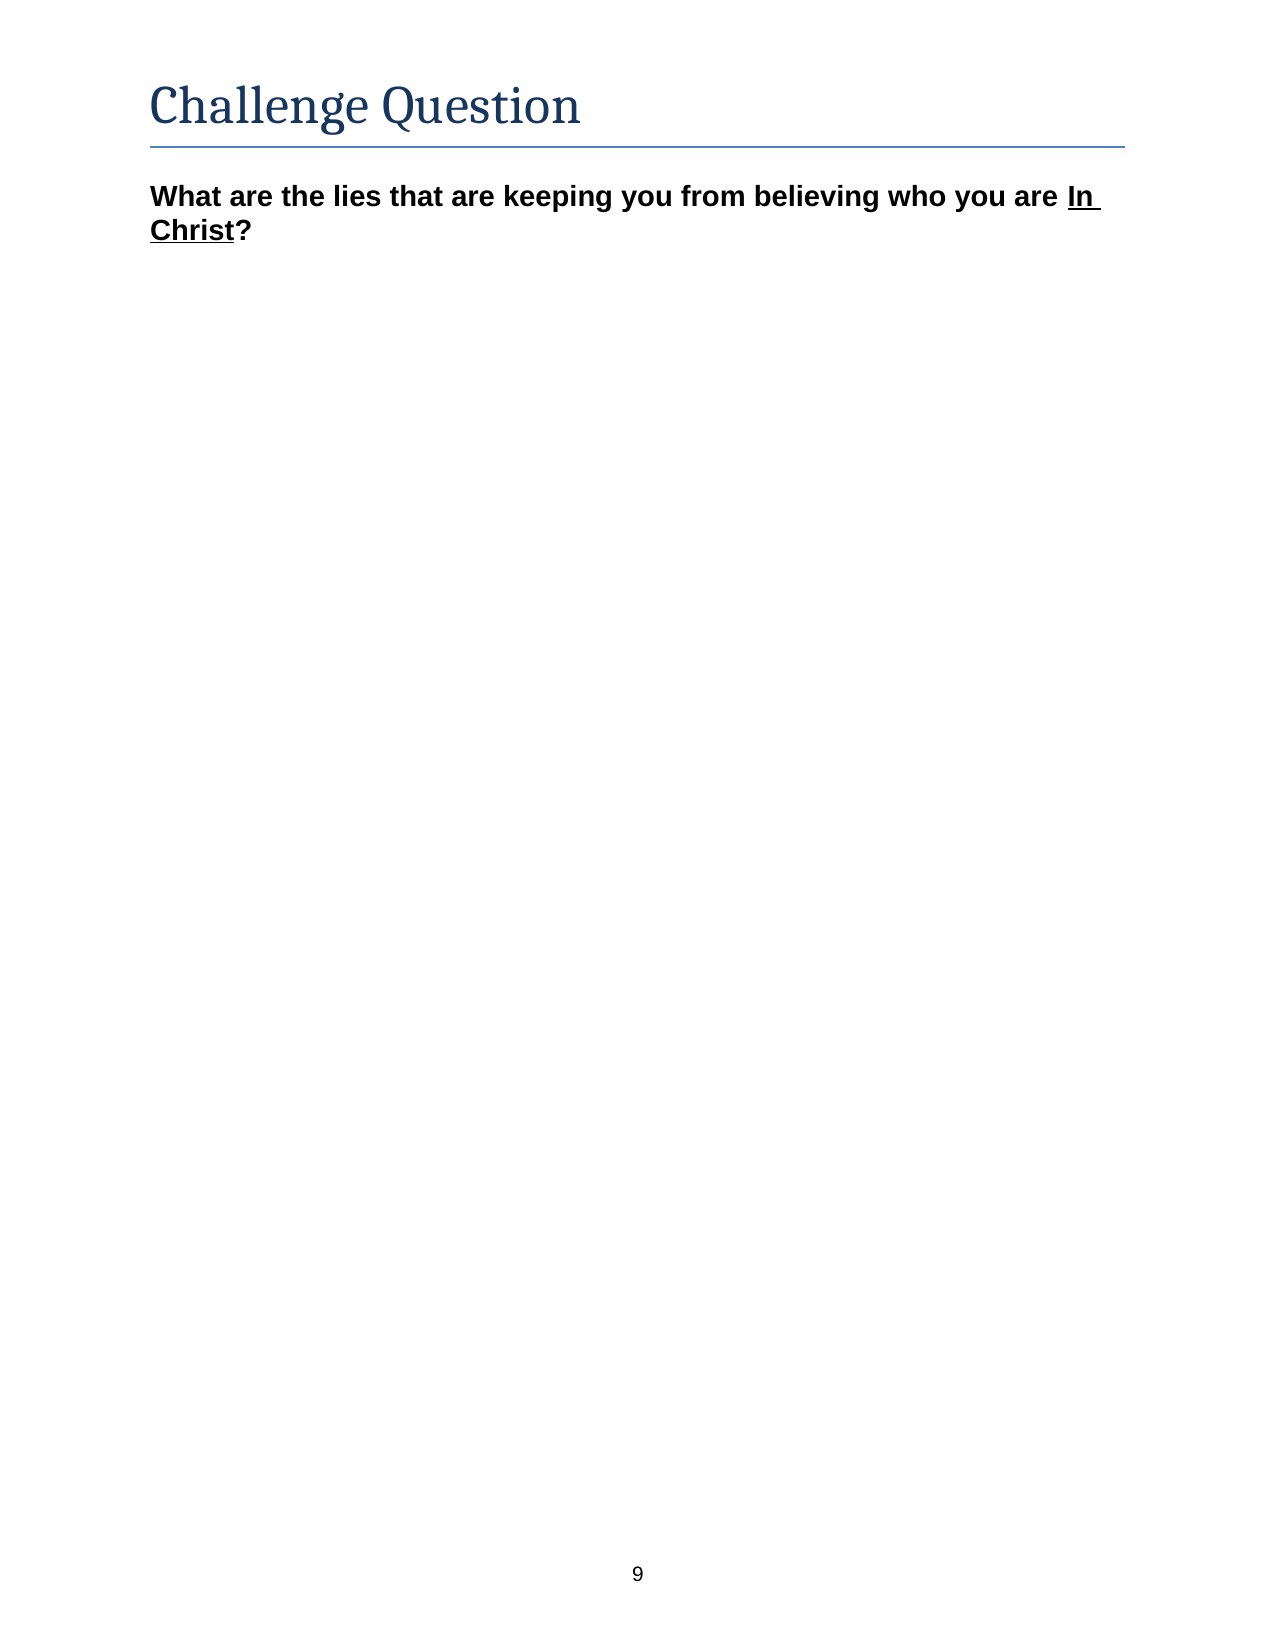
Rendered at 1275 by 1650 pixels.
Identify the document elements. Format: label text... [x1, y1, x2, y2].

title Challenge Question [150, 75, 1125, 146]
text What are the lies that are keeping you from believing who you are In Christ? [150, 179, 1125, 246]
